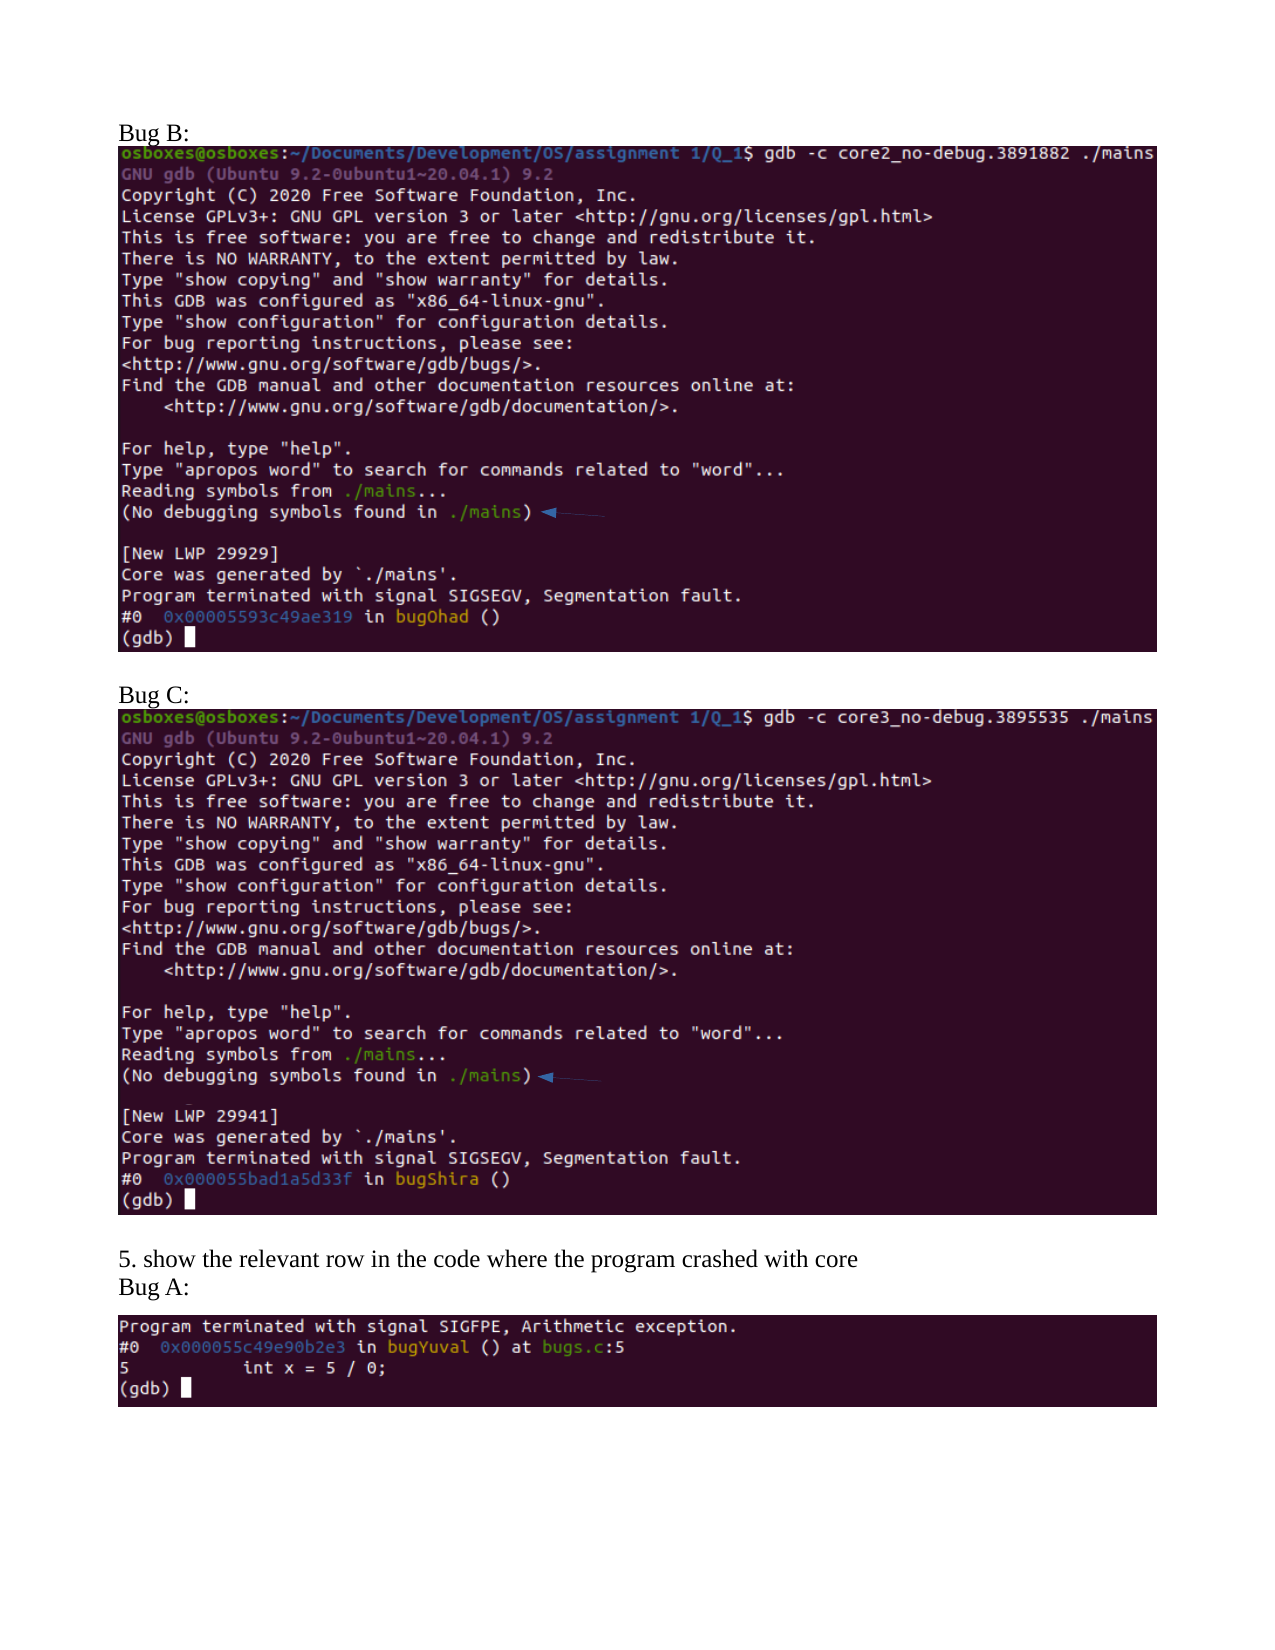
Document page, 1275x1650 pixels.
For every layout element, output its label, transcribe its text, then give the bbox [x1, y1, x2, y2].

text Bug B: [118, 118, 1157, 146]
text 5. show the relevant row in the code where the program crashed with core [118, 1244, 1157, 1272]
text Bug A: [118, 1272, 1157, 1301]
picture [118, 1315, 1157, 1407]
picture [118, 709, 1157, 1215]
picture [118, 146, 1157, 652]
text Bug C: [118, 681, 1157, 709]
